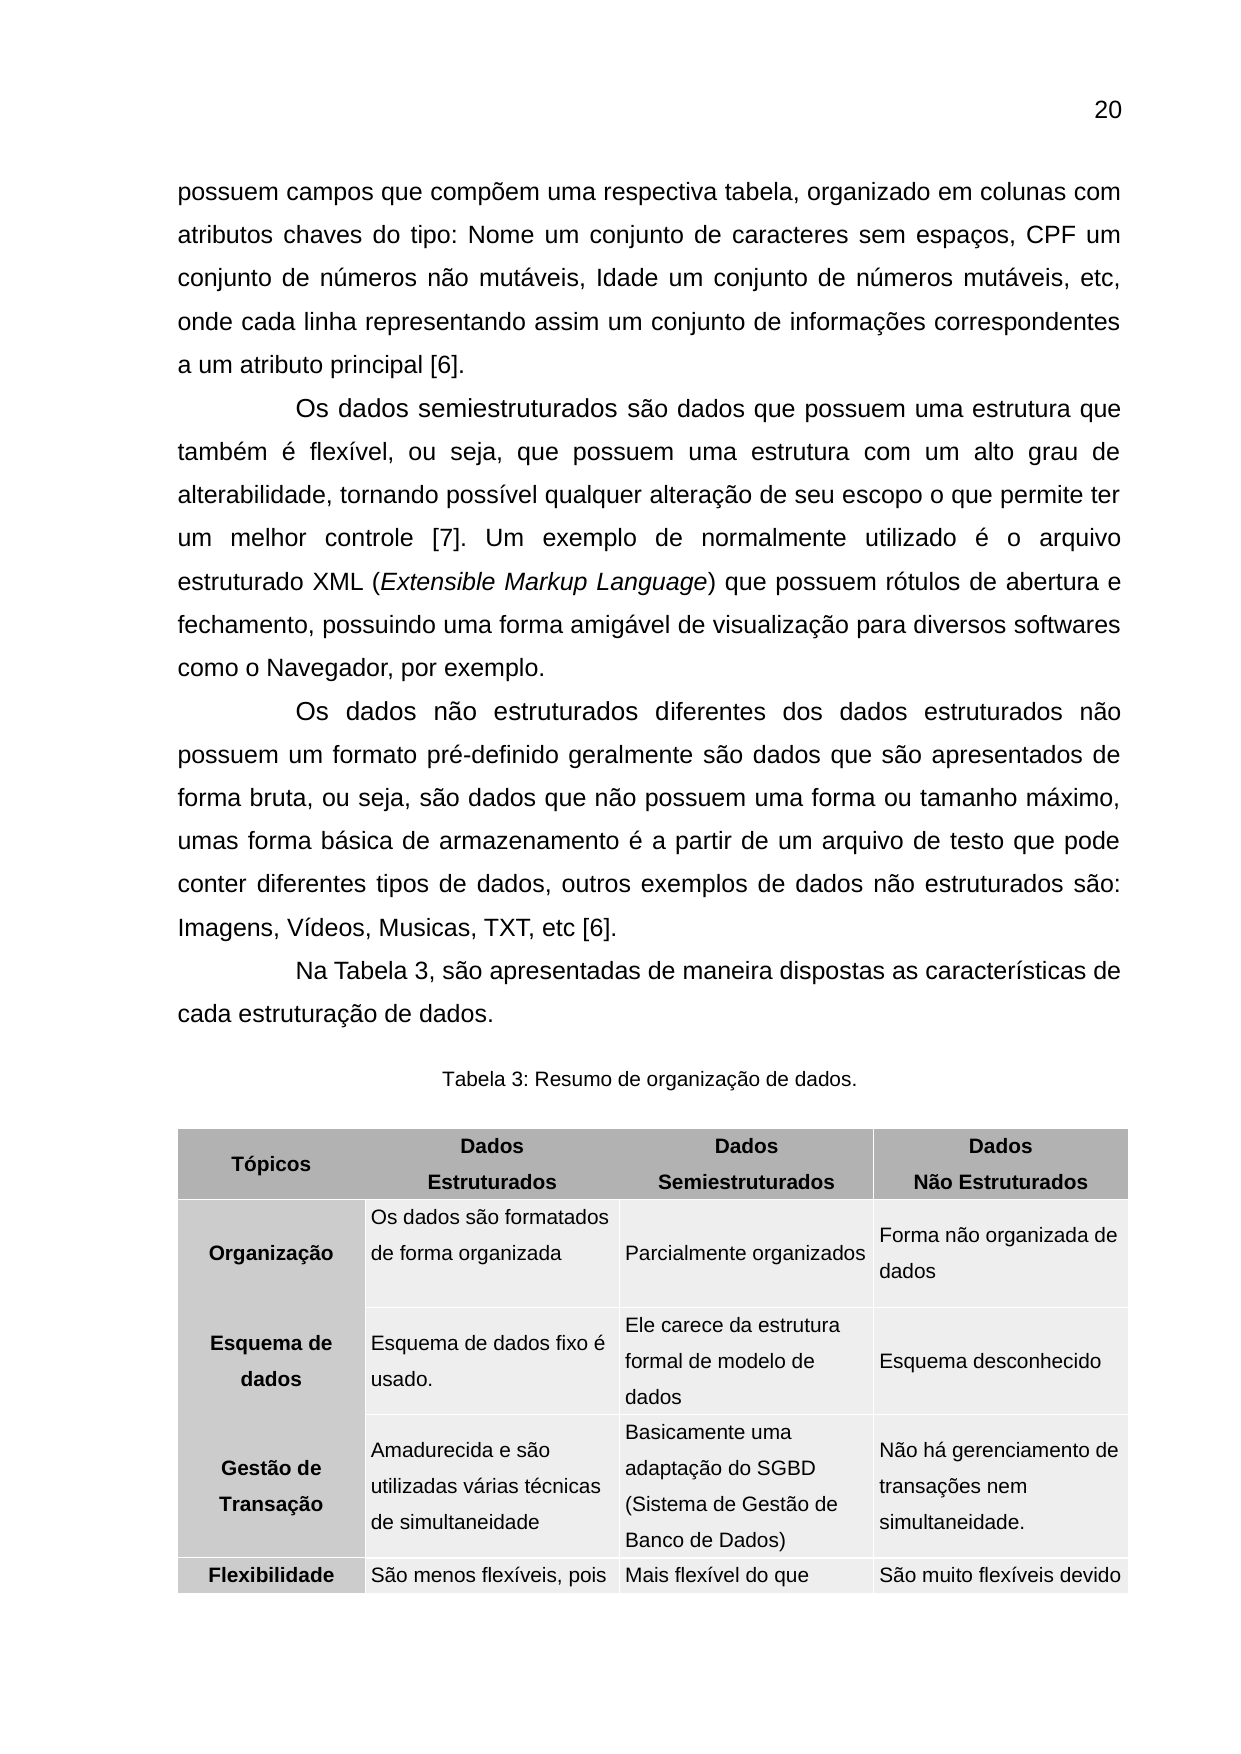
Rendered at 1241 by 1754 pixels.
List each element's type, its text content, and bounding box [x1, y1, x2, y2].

text Na Tabela 3, são apresentadas de maneira dispostas as características de cada estruturação de dados. [177, 956, 1122, 1028]
text Os dados não estruturados diferentes dos dados estruturados não possuem um formato pré-definido geralmente são dados que são apresentados de forma bruta, ou seja, são dados que não possuem uma forma ou tamanho máximo, umas forma básica de armazenamento é a partir de um arquivo de testo que pode conter diferentes tipos de dados, outros exemplos de dados não estruturados são: Imagens, Vídeos, Musicas, TXT, etc [6]. [177, 696, 1122, 941]
table_header Dados Semiestruturados [619, 1129, 873, 1199]
text Os dados semiestruturados são dados que possuem uma estrutura que também é flexível, ou seja, que possuem uma estrutura com um alto grau de alterabilidade, tornando possível qualquer alteração de seu escopo o que permite ter um melhor controle [7]. Um exemplo de normalmente utilizado é o arquivo estruturado XML (Extensible Markup Language) que possuem rótulos de abertura e fechamento, possuindo uma forma amigável de visualização para diversos softwares como o Navegador, por exemplo. [177, 393, 1122, 681]
table_cell Flexibilidade [178, 1558, 365, 1593]
table_cell Ele carece da estrutura formal de modelo de dados [620, 1308, 873, 1414]
table_header Dados Não Estruturados [874, 1129, 1128, 1199]
table_cell Esquema desconhecido [874, 1308, 1128, 1414]
text possuem campos que compõem uma respectiva tabela, organizado em colunas com atributos chaves do tipo: Nome um conjunto de caracteres sem espaços, CPF um conjunto de números não mutáveis, Idade um conjunto de números mutáveis, etc, onde cada linha representando assim um conjunto de informações correspondentes a um atributo principal [6]. [177, 177, 1122, 378]
table_cell São muito flexíveis devido [874, 1559, 1128, 1593]
table_cell Gestão de Transação [178, 1414, 365, 1557]
table_cell Não há gerenciamento de transações nem simultaneidade. [874, 1415, 1128, 1557]
table_cell Forma não organizada de dados [874, 1200, 1128, 1307]
table_cell São menos flexíveis, pois [366, 1559, 619, 1593]
table_cell Esquema de dados [178, 1307, 365, 1414]
table_cell Parcialmente organizados [620, 1200, 873, 1307]
table_cell Os dados são formatados de forma organizada [366, 1200, 619, 1307]
table_cell Amadurecida e são utilizadas várias técnicas de simultaneidade [366, 1415, 619, 1557]
table_cell Esquema de dados fixo é usado. [366, 1308, 619, 1414]
table_cell Basicamente uma adaptação do SGBD (Sistema de Gestão de Banco de Dados) [620, 1415, 873, 1557]
text Tabela 3: Resumo de organização de dados. [177, 1067, 1122, 1091]
table_cell Mais flexível do que [620, 1559, 873, 1593]
table_cell Organização [178, 1200, 365, 1307]
table_header Tópicos [178, 1129, 365, 1199]
table_header Dados Estruturados [365, 1129, 619, 1199]
